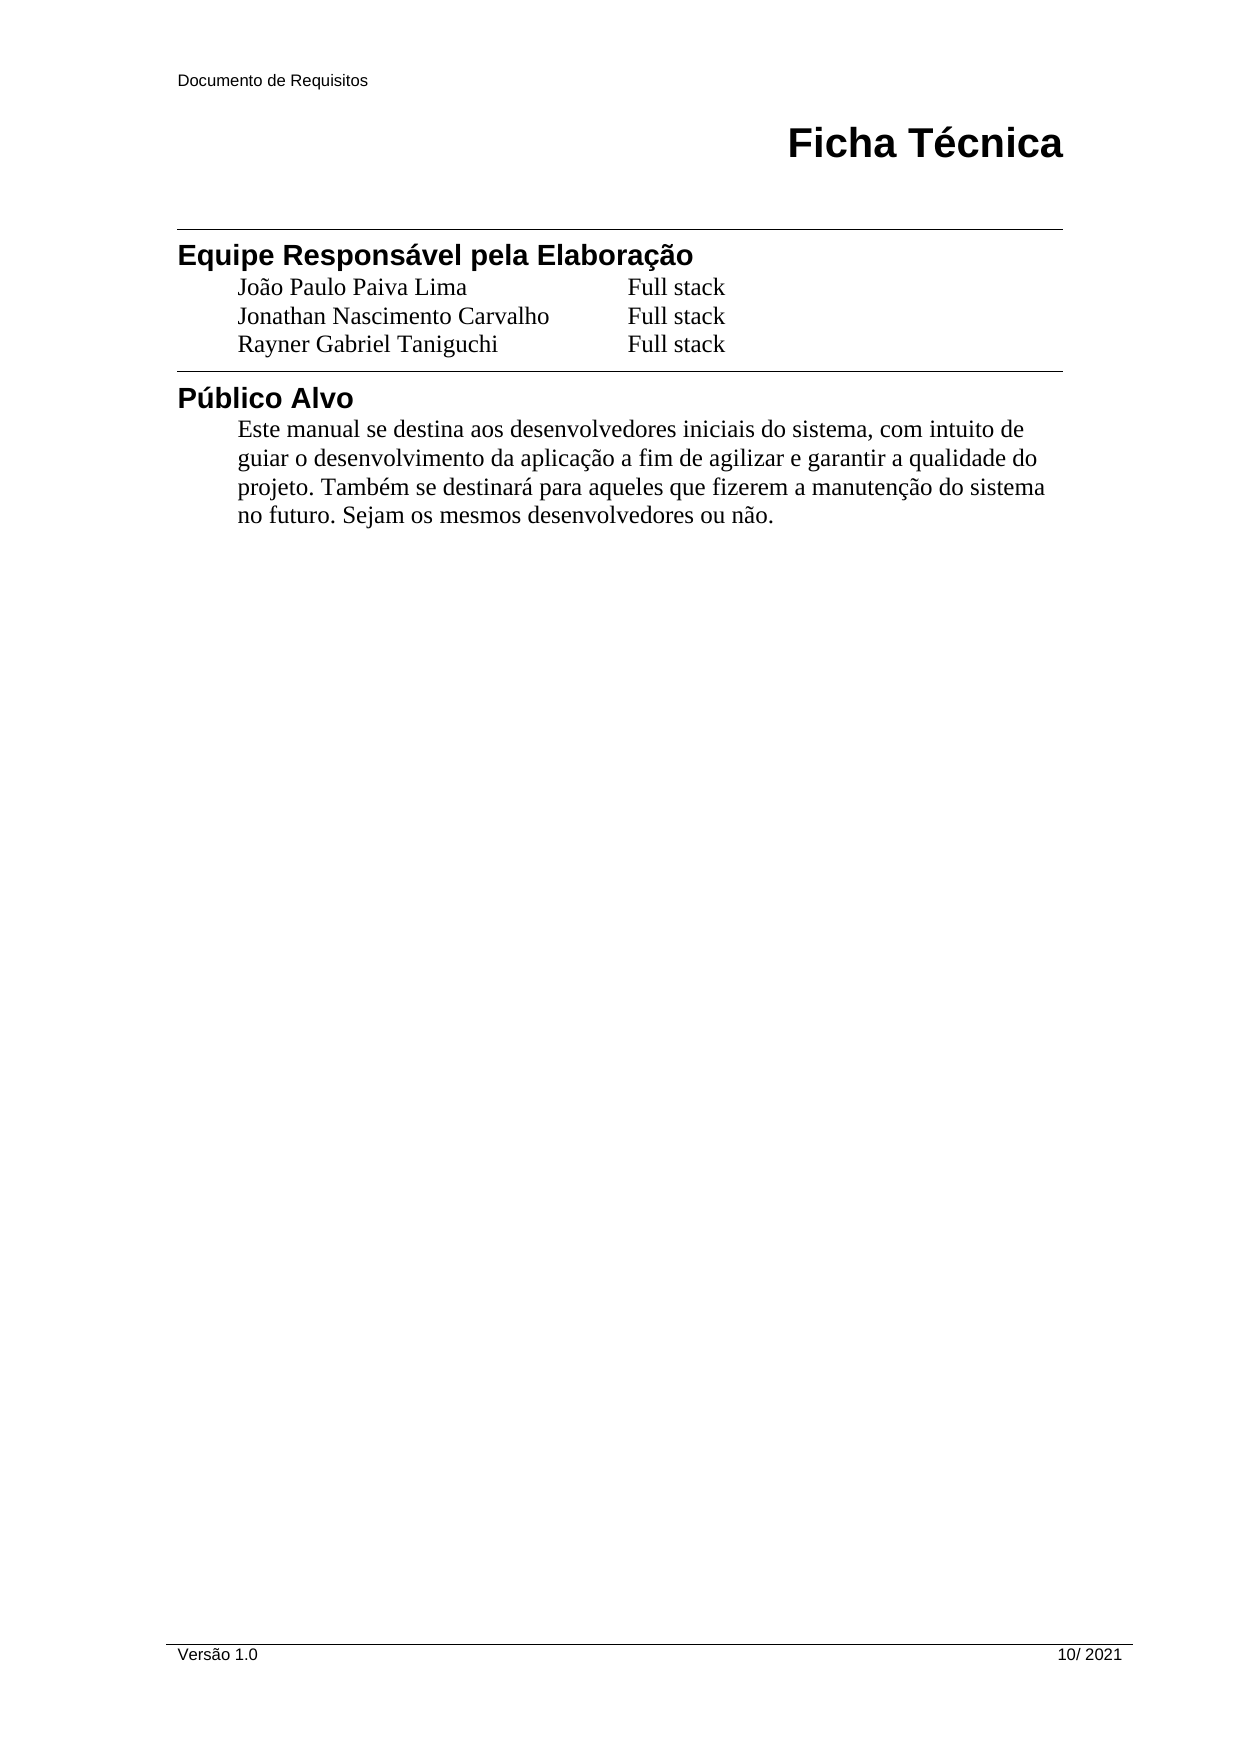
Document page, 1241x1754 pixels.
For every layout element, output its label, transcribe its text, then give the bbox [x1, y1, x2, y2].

text Público Alvo [177, 372, 1063, 414]
text Este manual se destina aos desenvolvedores iniciais do sistema, com intuito de guiar o desenvolvimento da aplicação a fim de agilizar e garantir a qualidade do projeto. Também se destinará para aqueles que fizerem a manutenção do sistema no futuro. Sejam os mesmos desenvolvedores ou não. [237, 414, 1063, 529]
text Equipe Responsável pela Elaboração [177, 230, 1063, 272]
text Jonathan Nascimento Carvalho Full stack [237, 301, 1063, 329]
text Rayner Gabriel Taniguchi Full stack [237, 329, 1063, 358]
text Ficha Técnica [177, 118, 1063, 166]
text João Paulo Paiva Lima Full stack [237, 272, 1063, 301]
